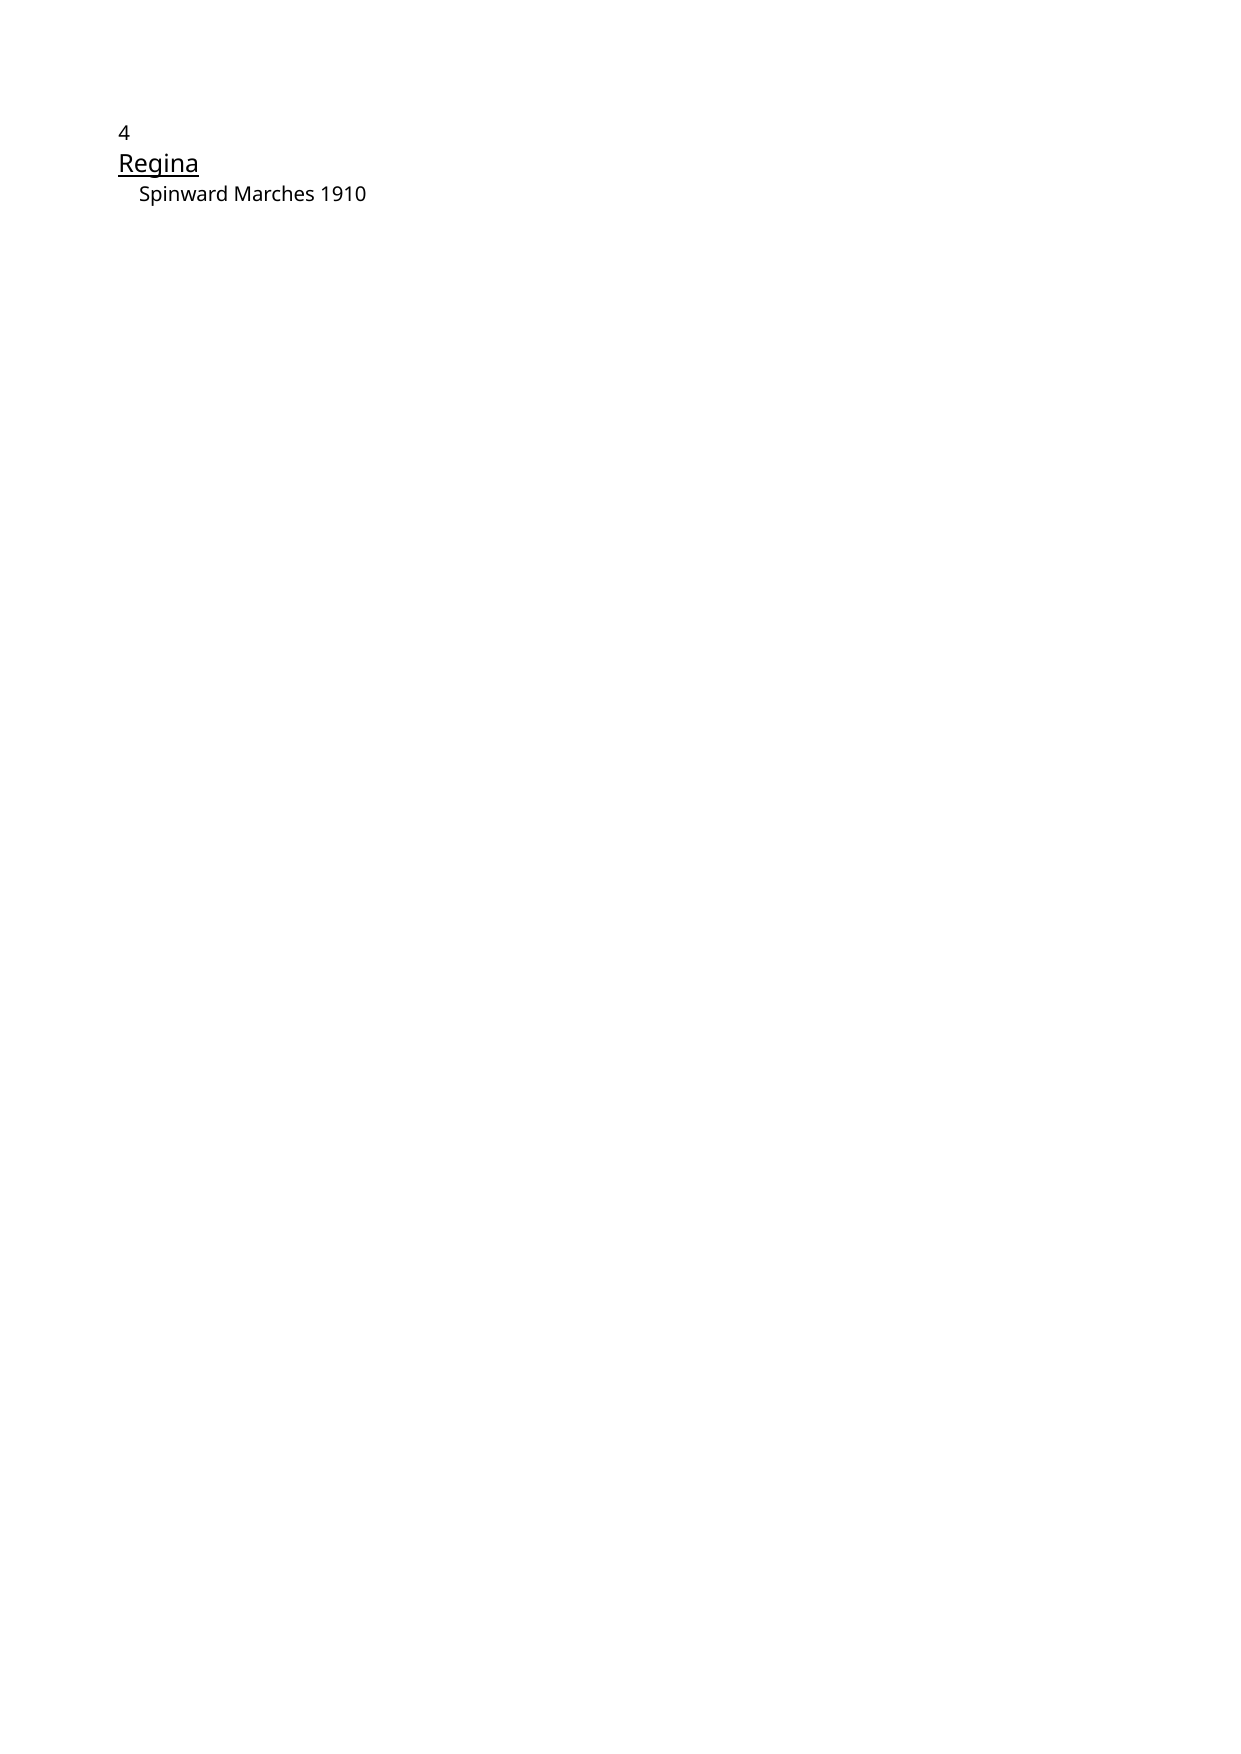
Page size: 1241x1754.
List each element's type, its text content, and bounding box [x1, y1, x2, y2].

text 4 [118, 118, 1122, 146]
text Regina [118, 146, 1122, 180]
text Spinward Marches 1910 [139, 180, 1122, 208]
